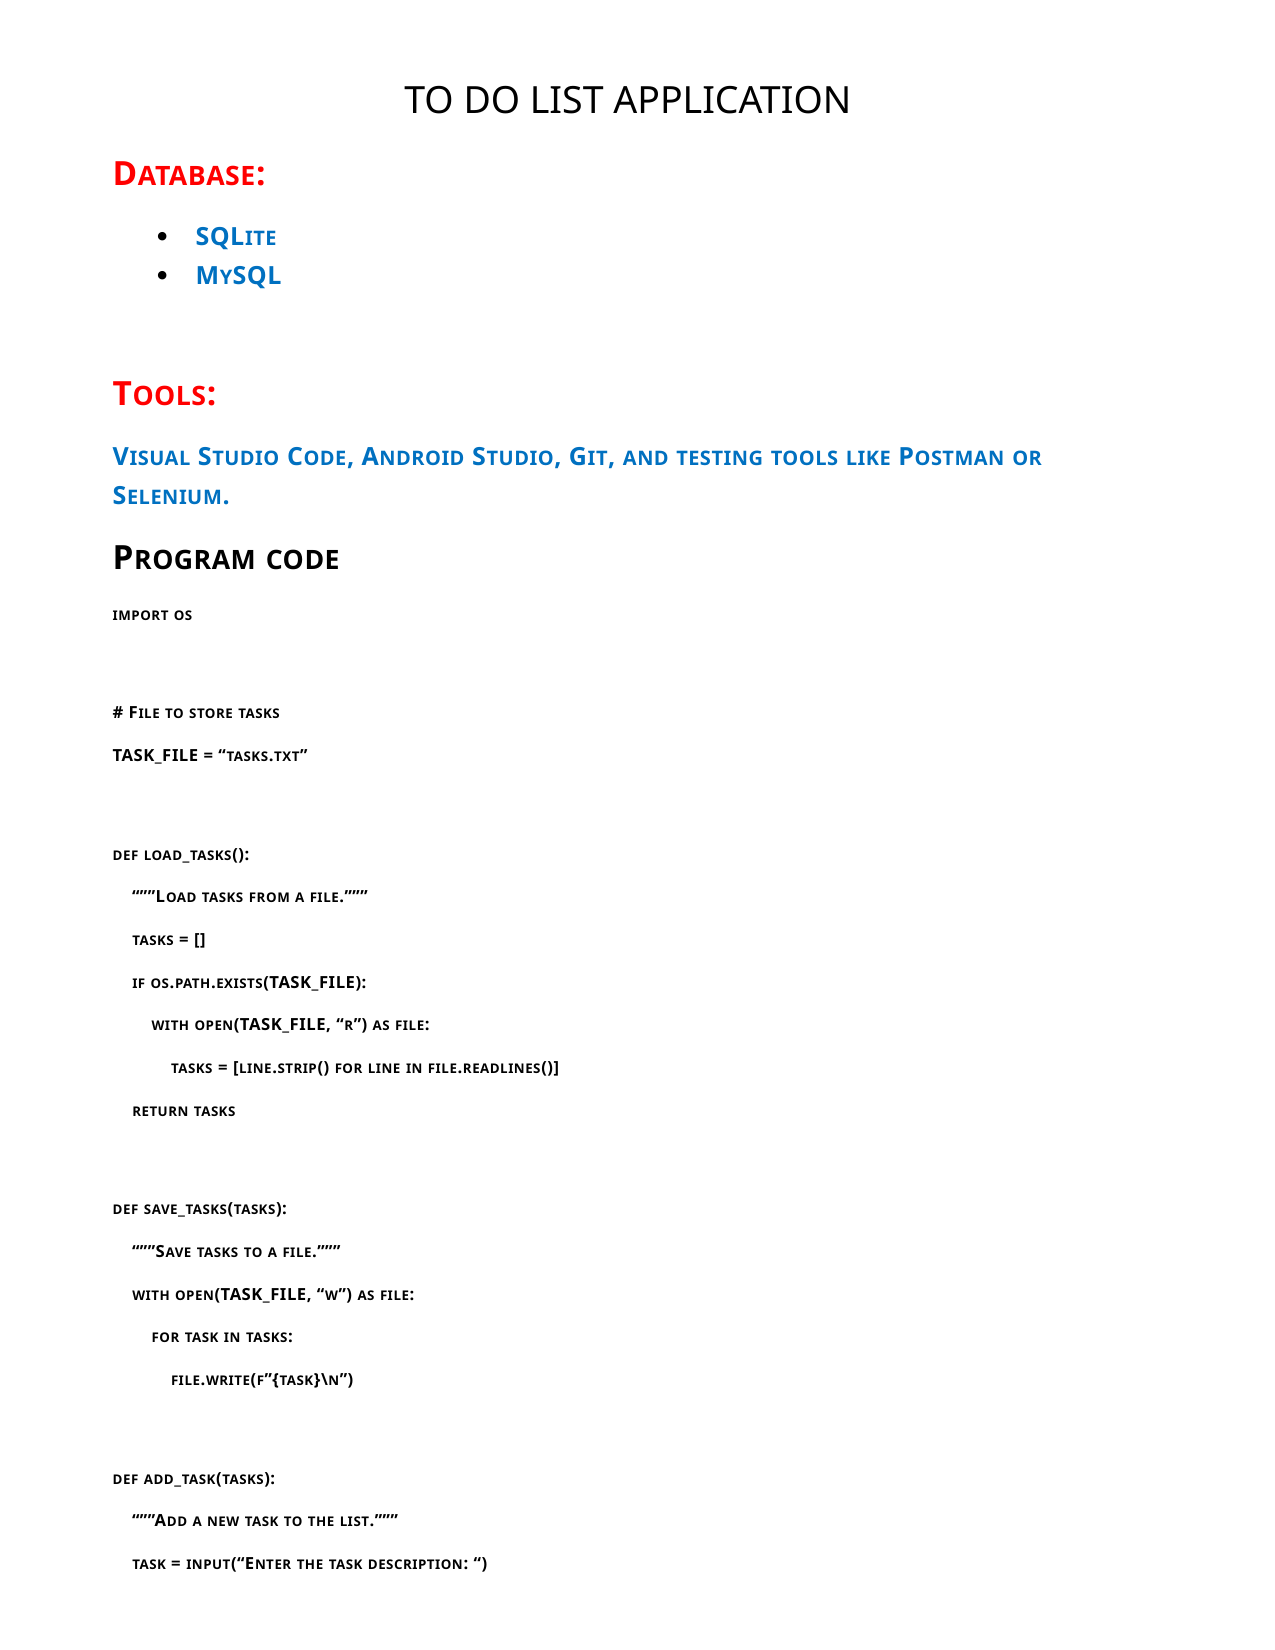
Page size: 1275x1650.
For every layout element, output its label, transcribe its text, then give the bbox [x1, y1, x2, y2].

text def add_task(tasks): [112, 1466, 1162, 1489]
text # File to store tasks [112, 701, 1162, 724]
text for task in tasks: [112, 1325, 1162, 1348]
text “””Add a new task to the list.””” [112, 1509, 1162, 1532]
list SQLite [158, 219, 1162, 253]
text def save_tasks(tasks): [112, 1197, 1162, 1220]
text tasks = [] [112, 928, 1162, 950]
text Program code [112, 533, 1162, 579]
text file.write(f”{task}\n”) [112, 1368, 1162, 1391]
text “””Load tasks from a file.””” [112, 885, 1162, 908]
text task = input(“Enter the task description: “) [112, 1552, 1162, 1574]
text with open(TASK_FILE, “w”) as file: [112, 1282, 1162, 1305]
text with open(TASK_FILE, “r”) as file: [112, 1013, 1162, 1036]
text Visual Studio Code, Android Studio, Git, and testing tools like Postman or Selenium. [112, 438, 1162, 512]
text if os.path.exists(TASK_FILE): [112, 970, 1162, 993]
text Tools: [112, 370, 1162, 415]
text def load_tasks(): [112, 842, 1162, 865]
text tasks = [line.strip() for line in file.readlines()] [112, 1056, 1162, 1078]
text return tasks [112, 1098, 1162, 1121]
text TASK_FILE = “tasks.txt” [112, 744, 1162, 766]
text “””Save tasks to a file.””” [112, 1240, 1162, 1262]
list MySQL [158, 258, 1162, 292]
text import os [112, 602, 1162, 625]
text Database: [112, 150, 1162, 195]
